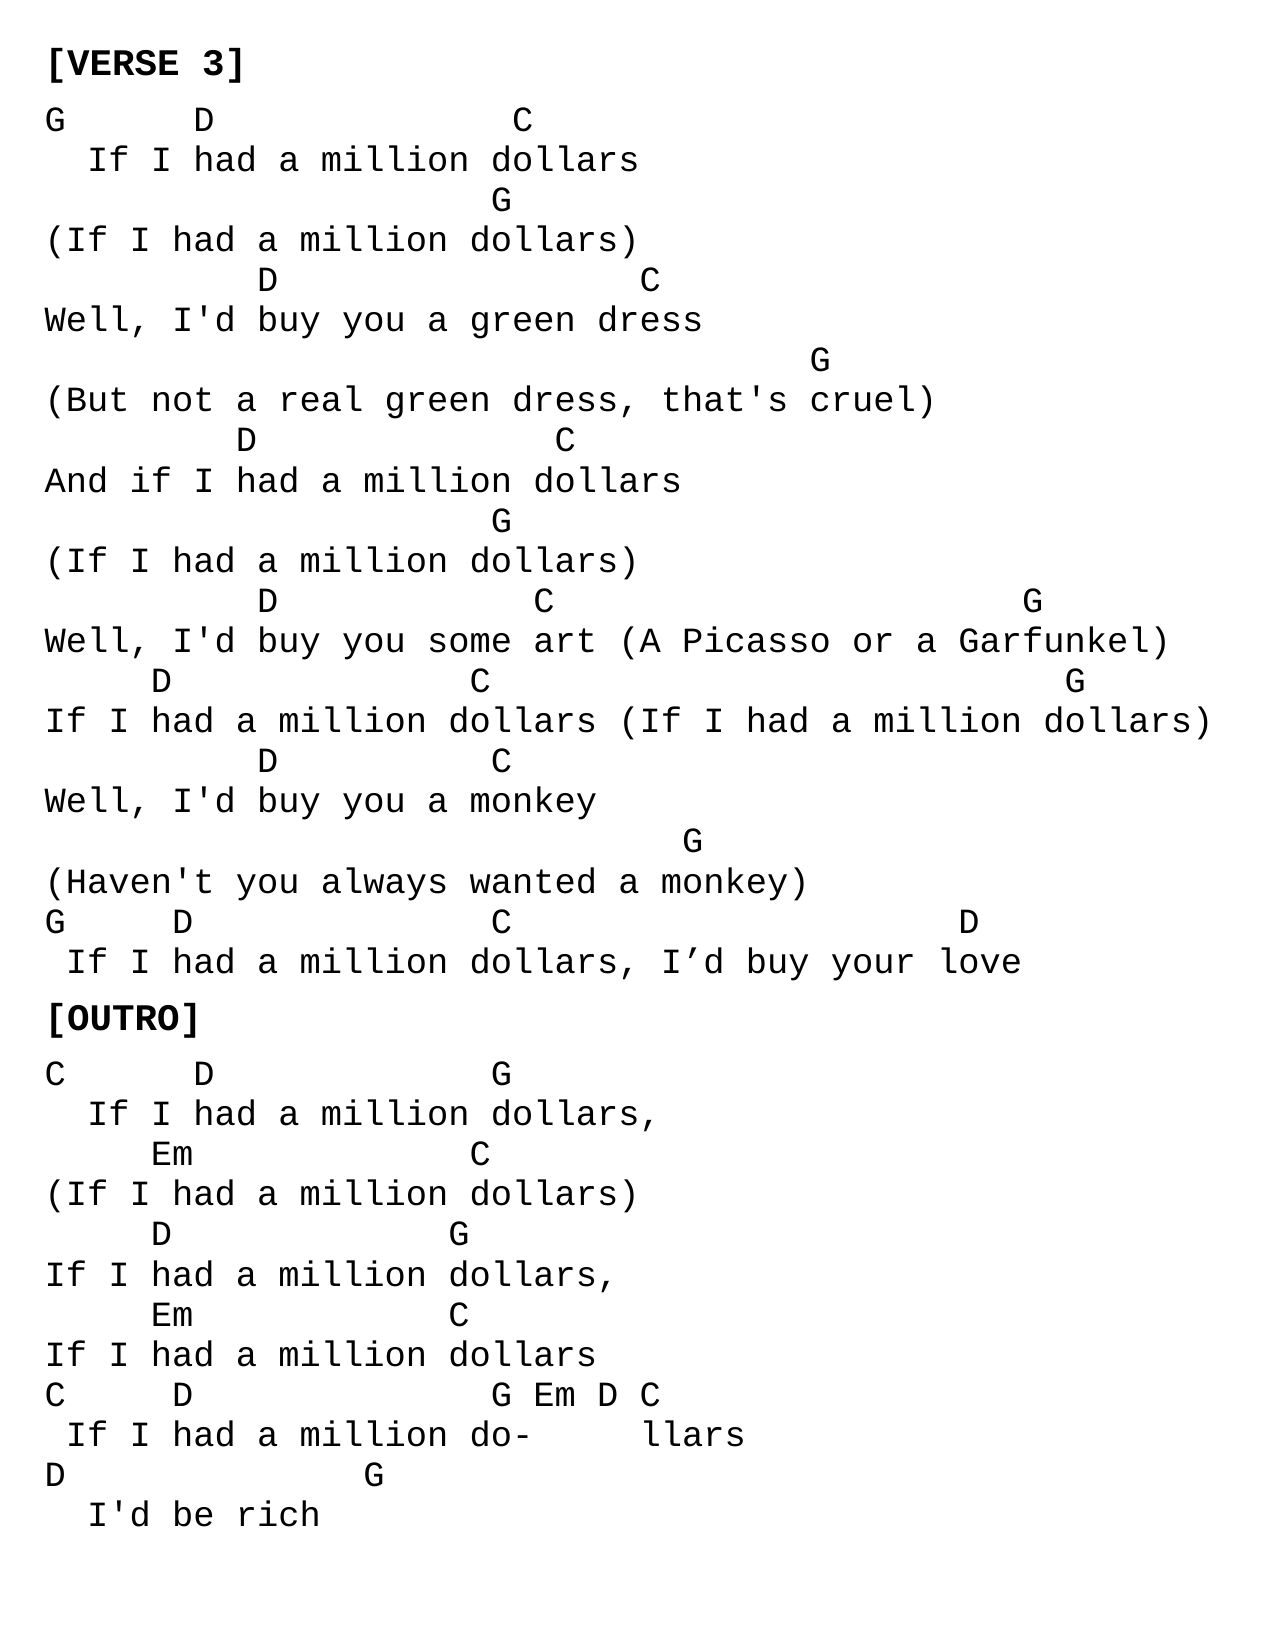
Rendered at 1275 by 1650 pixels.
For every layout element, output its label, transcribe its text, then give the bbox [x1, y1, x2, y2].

text D C G [44, 663, 1231, 703]
text I'd be rich [44, 1497, 1231, 1537]
text (If I had a million dollars) [44, 543, 1231, 583]
text If I had a million dollars, I’d buy your love [44, 944, 1231, 984]
text G D C D [44, 904, 1231, 944]
text If I had a million do- llars [44, 1417, 1231, 1457]
text C D G Em D C [44, 1377, 1231, 1417]
text G [44, 182, 1231, 222]
text D C [44, 422, 1231, 462]
text If I had a million dollars [44, 1337, 1231, 1377]
text G [44, 503, 1231, 543]
text If I had a million dollars [44, 142, 1231, 182]
subtitle [OUTRO] [44, 999, 1231, 1041]
text D G [44, 1216, 1231, 1256]
text If I had a million dollars (If I had a million dollars) [44, 703, 1231, 743]
text (But not a real green dress, that's cruel) [44, 382, 1231, 422]
text C D G [44, 1056, 1231, 1096]
text If I had a million dollars, [44, 1256, 1231, 1297]
text D C [44, 743, 1231, 783]
text Well, I'd buy you a green dress [44, 302, 1231, 342]
subtitle [VERSE 3] [44, 44, 1231, 87]
text G [44, 342, 1231, 382]
text G [44, 823, 1231, 863]
text D C G [44, 583, 1231, 623]
text (Haven't you always wanted a monkey) [44, 863, 1231, 904]
text D C [44, 262, 1231, 302]
text Em C [44, 1136, 1231, 1176]
text (If I had a million dollars) [44, 222, 1231, 262]
text And if I had a million dollars [44, 462, 1231, 503]
text If I had a million dollars, [44, 1096, 1231, 1136]
text D G [44, 1457, 1231, 1497]
text (If I had a million dollars) [44, 1176, 1231, 1216]
text Well, I'd buy you a monkey [44, 783, 1231, 823]
text Well, I'd buy you some art (A Picasso or a Garfunkel) [44, 623, 1231, 663]
text Em C [44, 1297, 1231, 1337]
text G D C [44, 102, 1231, 142]
